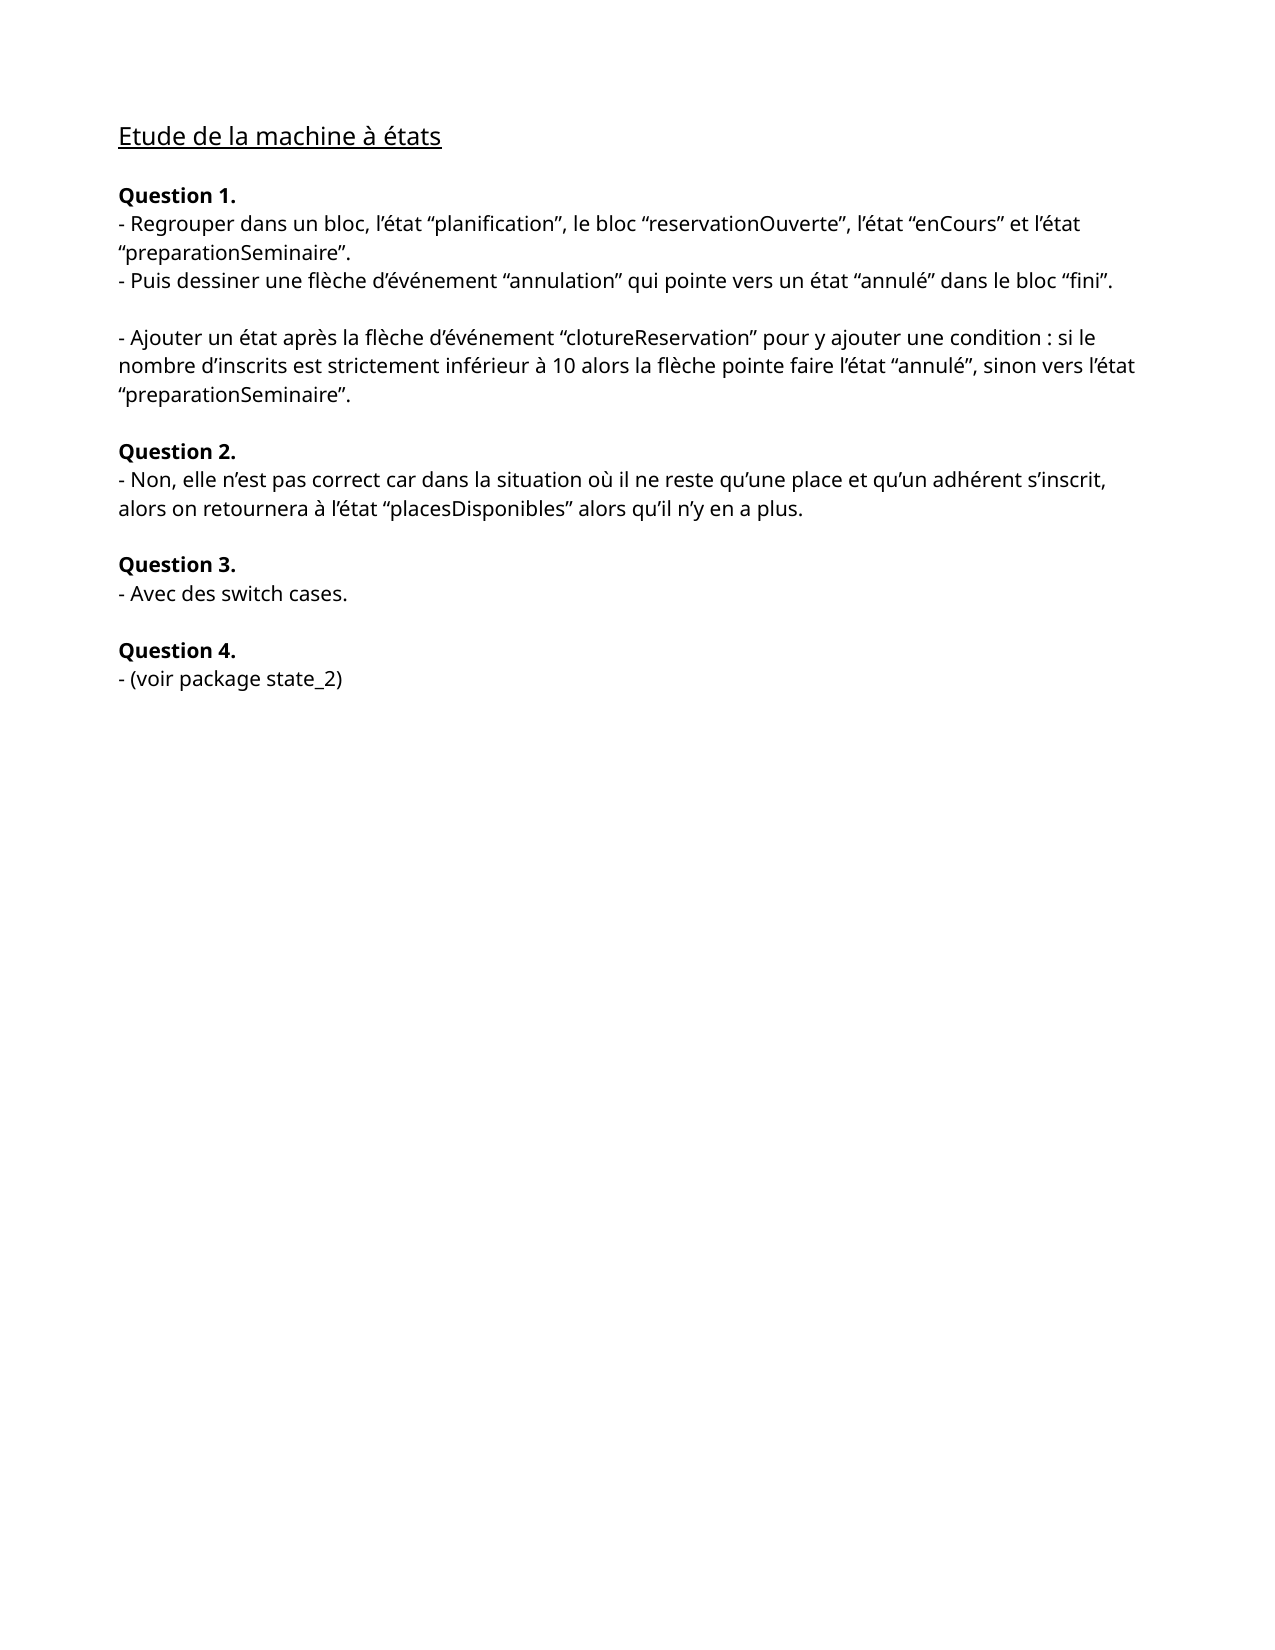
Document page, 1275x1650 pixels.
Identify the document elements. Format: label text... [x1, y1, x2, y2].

text Etude de la machine à états [118, 118, 1157, 181]
text Question 1. - Regrouper dans un bloc, l’état “planification”, le bloc “reservationOuverte”, l’état “enCours” et l’état “preparationSeminaire”. - Puis dessiner une flèche d’événement “annulation” qui pointe vers un état “annulé” dans le bloc “fini”. - Ajouter un état après la flèche d’événement “clotureReservation” pour y ajouter une condition : si le nombre d’inscrits est strictement inférieur à 10 alors la flèche pointe faire l’état “annulé”, sinon vers l’état “preparationSeminaire”. Question 2. - Non, elle n’est pas correct car dans la situation où il ne reste qu’une place et qu’un adhérent s’inscrit, alors on retournera à l’état “placesDisponibles” alors qu’il n’y en a plus. Question 3. - Avec des switch cases. Question 4. - (voir package state_2) [118, 181, 1157, 693]
